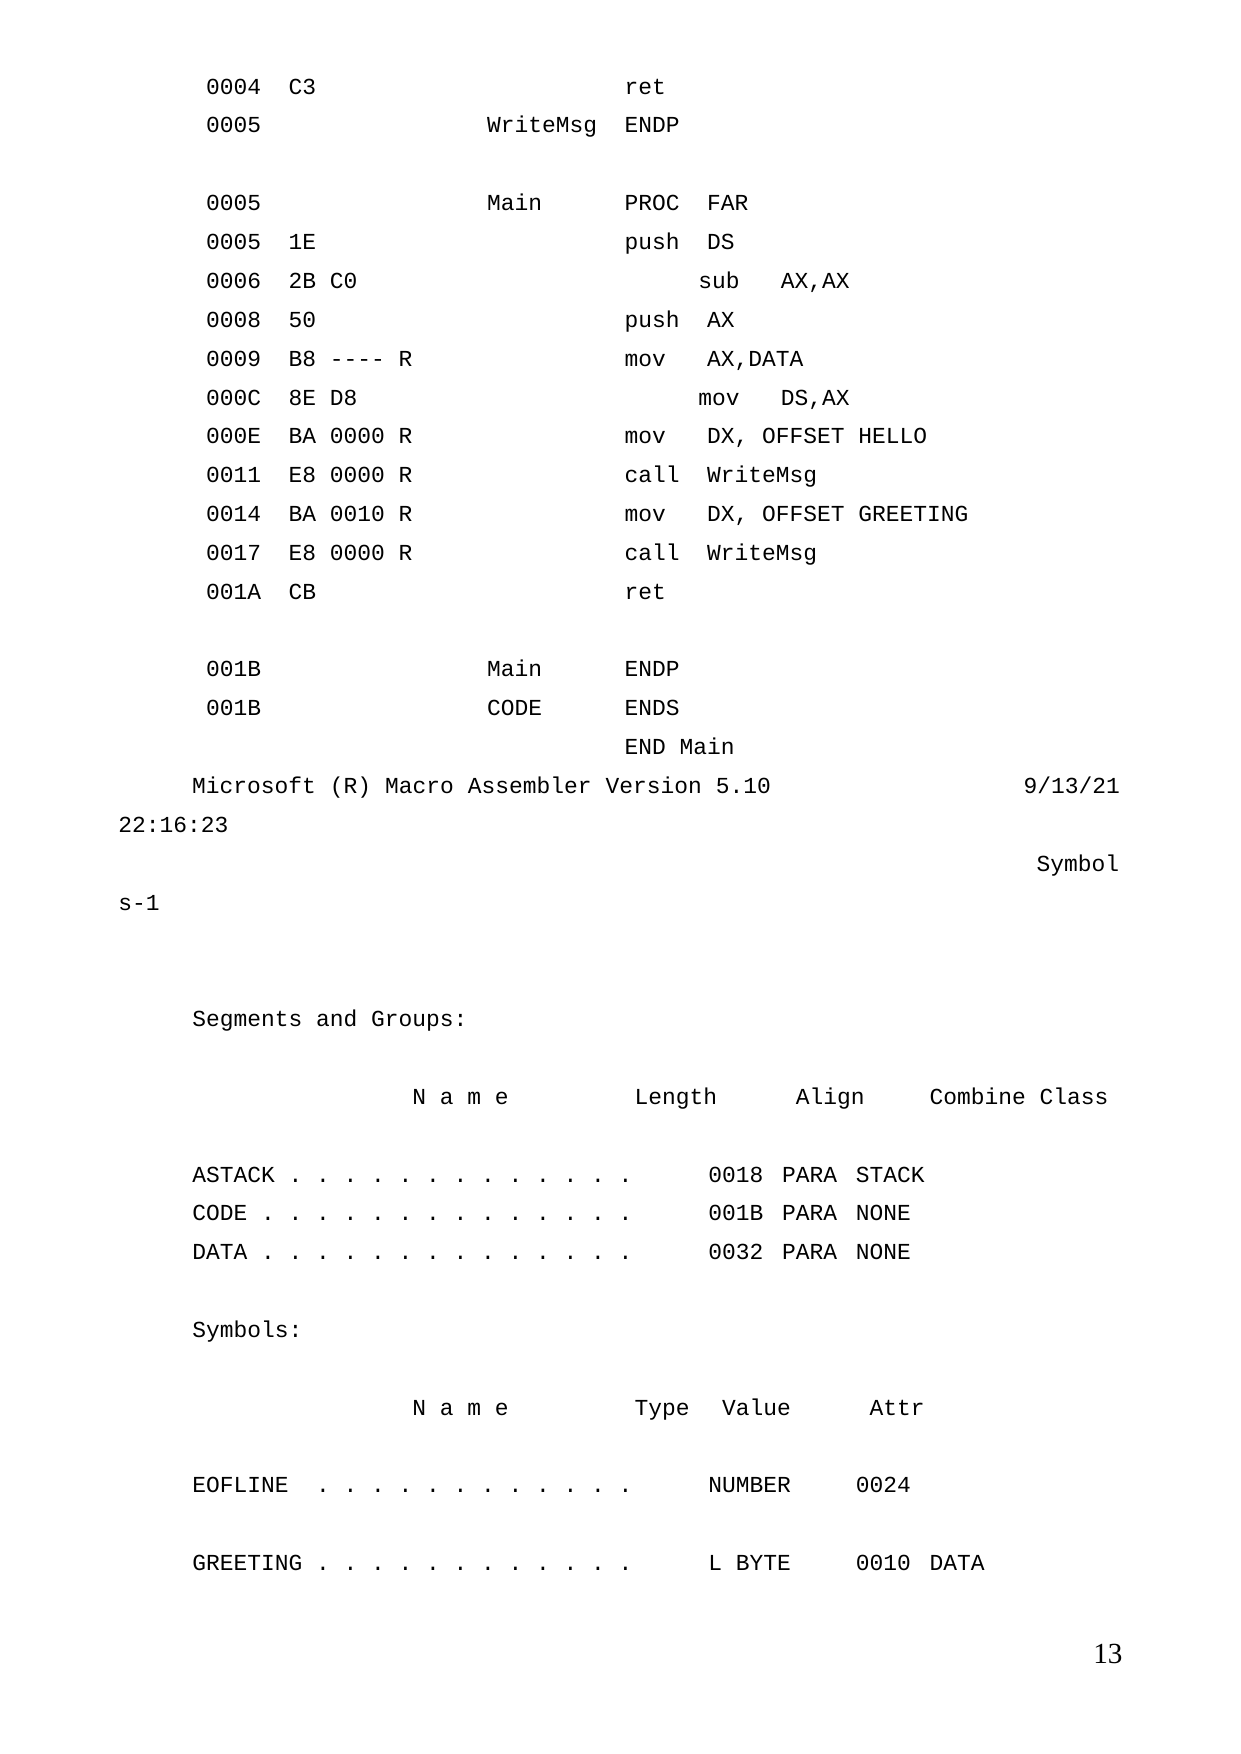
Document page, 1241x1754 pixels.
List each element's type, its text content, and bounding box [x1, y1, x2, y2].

text 000C 8E D8 mov DS,AX [118, 386, 1122, 412]
text N a m e Length Align Combine Class [118, 1085, 1122, 1111]
text N a m e Type Value Attr [118, 1396, 1122, 1422]
text 001A CB ret [118, 580, 1122, 606]
text 0004 C3 ret [118, 75, 1122, 101]
text END Main [118, 736, 1122, 761]
text GREETING . . . . . . . . . . . . L BYTE 0010 DATA [118, 1551, 1122, 1577]
text DATA . . . . . . . . . . . . . . 0032 PARA NONE [118, 1241, 1122, 1267]
text 000E BA 0000 R mov DX, OFFSET HELLO [118, 425, 1122, 451]
text ASTACK . . . . . . . . . . . . . 0018 PARA STACK [118, 1163, 1122, 1189]
text 0005 1E push DS [118, 230, 1122, 256]
text 0005 Main PROC FAR [118, 192, 1122, 217]
text EOFLINE . . . . . . . . . . . . NUMBER 0024 [118, 1474, 1122, 1500]
text 0008 50 push AX [118, 308, 1122, 334]
text 0017 E8 0000 R call WriteMsg [118, 541, 1122, 567]
text 0005 WriteMsg ENDP [118, 114, 1122, 140]
text 0011 E8 0000 R call WriteMsg [118, 463, 1122, 489]
text 001B CODE ENDS [118, 697, 1122, 723]
text Symbols: [118, 1318, 1122, 1344]
text 0006 2B C0 sub AX,AX [118, 269, 1122, 295]
text Microsoft (R) Macro Assembler Version 5.10 9/13/21 22:16:23 [118, 774, 1122, 839]
text 0009 B8 ---- R mov AX,DATA [118, 347, 1122, 373]
text Symbols-1 [118, 852, 1122, 917]
text Segments and Groups: [118, 1007, 1122, 1033]
text 0014 BA 0010 R mov DX, OFFSET GREETING [118, 502, 1122, 528]
text CODE . . . . . . . . . . . . . . 001B PARA NONE [118, 1202, 1122, 1228]
text 001B Main ENDP [118, 658, 1122, 684]
